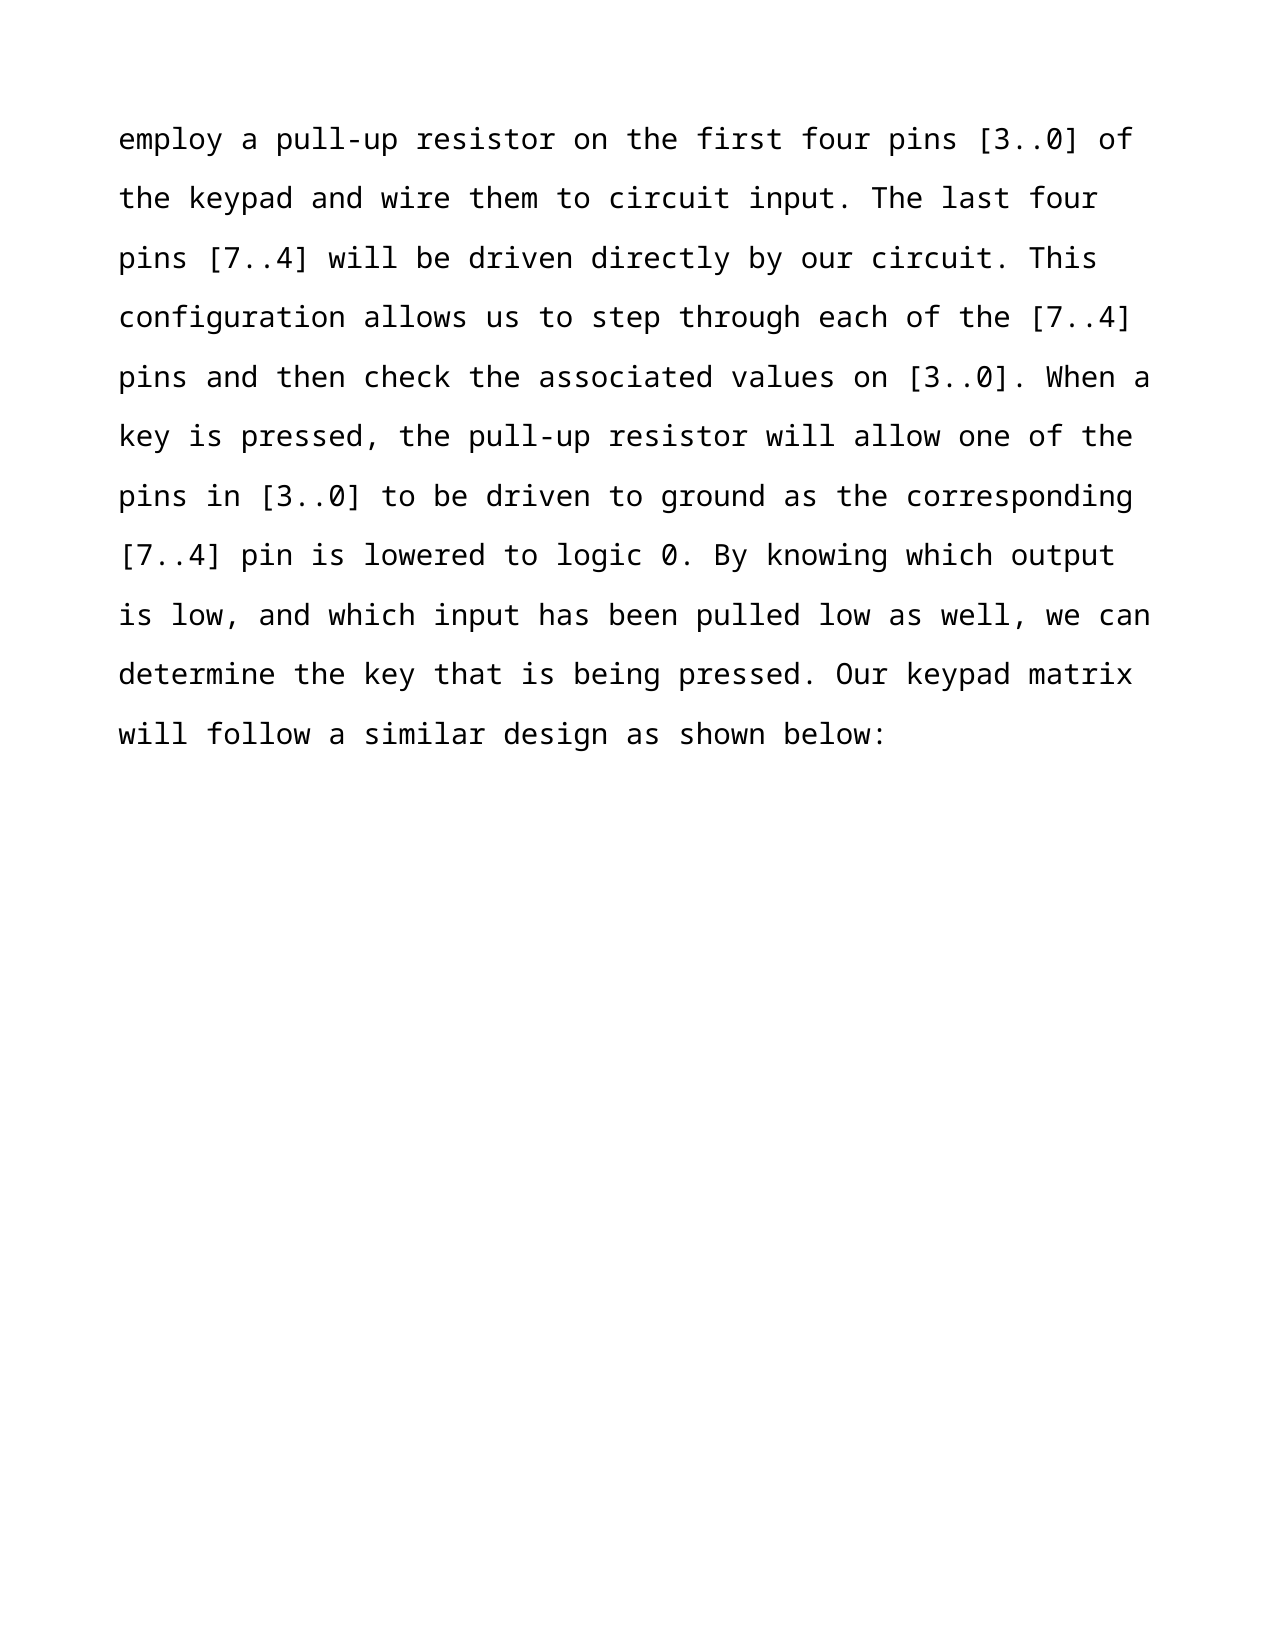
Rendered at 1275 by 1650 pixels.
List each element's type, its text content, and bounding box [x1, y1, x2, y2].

text employ a pull-up resistor on the first four pins [3..0] of the keypad and wire them to circuit input. The last four pins [7..4] will be driven directly by our circuit. This configuration allows us to step through each of the [7..4] pins and then check the associated values on [3..0]. When a key is pressed, the pull-up resistor will allow one of the pins in [3..0] to be driven to ground as the corresponding [7..4] pin is lowered to logic 0. By knowing which output is low, and which input has been pulled low as well, we can determine the key that is being pressed. Our keypad matrix will follow a similar design as shown below: [118, 118, 1157, 753]
